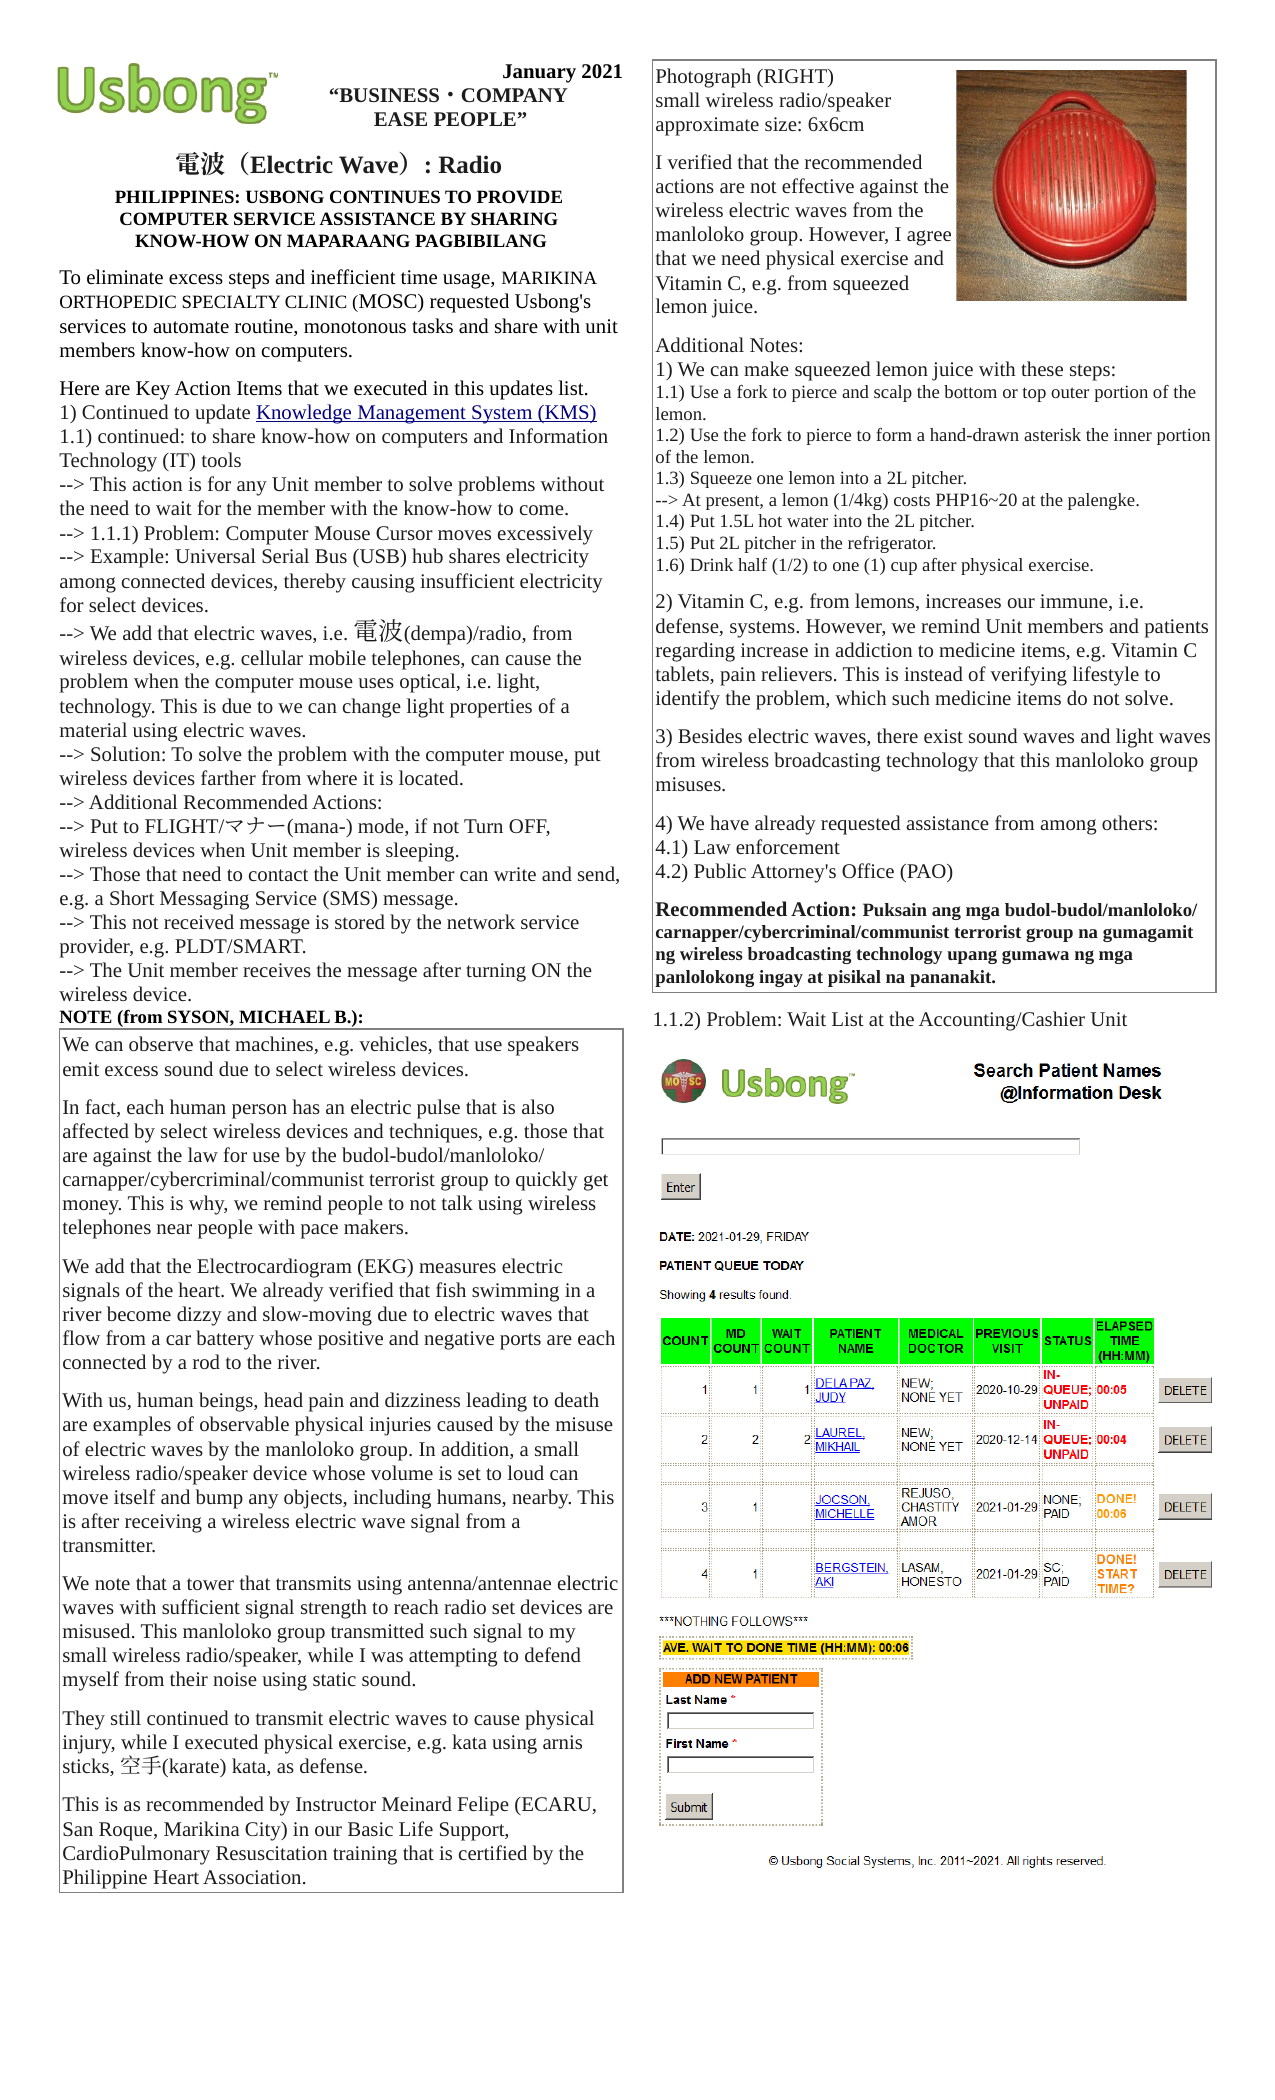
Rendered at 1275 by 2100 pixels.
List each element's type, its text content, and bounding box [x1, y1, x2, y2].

text NOTE (from SYSON, MICHAEL B.): [59, 1006, 623, 1028]
text --> Those that need to contact the Unit member can write and send, e.g. a Short Messaging Service (SMS) message. --> This not received message is stored by the network service provider, e.g. PLDT/SMART. --> The Unit member receives the message after turning ON the wireless device. [59, 862, 623, 1006]
text --> We add that electric waves, i.e. 電波(dempa)/radio, from wireless devices, e.g. cellular mobile telephones, can cause the problem when the computer mouse uses optical, i.e. light, technology. This is due to we can change light properties of a material using electric waves. [59, 617, 623, 742]
picture [57, 63, 278, 124]
text “BUSINESS・COMPANY [278, 83, 623, 107]
picture [956, 70, 1187, 301]
text EASE PEOPLE” [59, 107, 623, 131]
text --> Solution: To solve the problem with the computer mouse, put wireless devices farther from where it is located. [59, 742, 623, 790]
text COMPUTER SERVICE ASSISTANCE BY SHARING [59, 208, 623, 229]
text 電波（Electric Wave）: Radio [59, 144, 623, 180]
text --> Put to FLIGHT/マナー(mana-) mode, if not Turn OFF, wireless devices when Unit member is sleeping. [59, 814, 623, 862]
text --> 1.1.1) Problem: Computer Mouse Cursor moves excessively [59, 520, 623, 544]
text January 2021 [59, 59, 623, 83]
table_header Photograph (RIGHT) ​small wireless radio/speaker approximate size: 6x6cm I verified that the recommended actions are not effective against the wireless electric waves from the manloloko group. However, I agree that we need physical exercise and Vitamin C, e.g. from squeezed lemon juice. Additional Notes: 1) We can make squeezed lemon juice with these steps: 1.1) Use a fork to pierce and scalp the bottom or top outer portion of the lemon. 1.2) Use the fork to pierce to form a hand-drawn asterisk the inner portion of the lemon. 1.3) Squeeze one lemon into a 2L pitcher. --> At present, a lemon (1/4kg) costs PHP16~20 at the palengke. 1.4) Put 1.5L hot water into the 2L pitcher. 1.5) Put 2L pitcher in the refrigerator. 1.6) Drink half (1/2) to one (1) cup after physical exercise. 2) Vitamin C, e.g. from lemons, increases our immune, i.e. defense, systems. However, we remind Unit members and patients regarding increase in addiction to medicine items, e.g. Vitamin C tablets, pain relievers. This is instead of verifying lifestyle to identify the problem, which such medicine items do not solve. 3) Besides electric waves, there exist sound waves and light waves from wireless broadcasting technology that this manloloko group misuses. 4) We have already requested assistance from among others: 4.1) Law enforcement 4.2) Public Attorney's Office (PAO) Recommended Action: Puksain ang mga budol-budol/manloloko/ carnapper/cybercriminal/communist terrorist group na gumagamit ng wireless broadcasting technology upang gumawa ng mga panlolokong ingay at pisikal na pananakit. [653, 61, 1215, 991]
table_header We can observe that machines, e.g. vehicles, that use speakers emit excess sound due to select wireless devices. In fact, each human person has an electric pulse that is also affected by select wireless devices and techniques, e.g. those that are against the law for use by the budol-budol/manloloko/ carnapper/cybercriminal/communist terrorist group to quickly get money. This is why, we remind people to not talk using wireless telephones near people with pace makers. We add that the Electrocardiogram (EKG) measures electric signals of the heart. We already verified that fish swimming in a river become dizzy and slow-moving due to electric waves that flow from a car battery whose positive and negative ports are each connected by a rod to the river. With us, human beings, head pain and dizziness leading to death are examples of observable physical injuries caused by the misuse of electric waves by the manloloko group. In addition, a small wireless radio/speaker device whose volume is set to loud can move itself and bump any objects, including humans, nearby. This is after receiving a wireless electric wave signal from a transmitter. We note that a tower that transmits using antenna/antennae electric waves with sufficient signal strength to reach radio set devices are misused. This manloloko group transmitted such signal to my small wireless radio/speaker, while I was attempting to defend myself from their noise using static sound. They still continued to transmit electric waves to cause physical injury, while I executed physical exercise, e.g. kata using arnis sticks, 空手(karate) kata, as defense. This is as recommended by Instructor Meinard Felipe (ECARU, San Roque, Marikina City) in our Basic Life Support, CardioPulmonary Resuscitation training that is certified by the Philippine Heart Association. [60, 1030, 622, 1892]
text To eliminate excess steps and inefficient time usage, MARIKINA ORTHOPEDIC SPECIALTY CLINIC (MOSC) requested Usbong's services to automate routine, monotonous tasks and share with unit members know-how on computers. [59, 265, 623, 362]
text KNOW-HOW ON MAPARAANG PAGBIBILANG [59, 229, 623, 251]
text PHILIPPINES: USBONG CONTINU​ES TO PROVIDE [59, 186, 623, 208]
text --> Example: Universal Serial Bus (USB) hub shares electricity among connected devices, thereby causing insufficient electricity for select devices. [59, 544, 623, 617]
picture [652, 1051, 1216, 1869]
text --> This action is for any Unit member to solve problems without the need to wait for the member with the know-how to come. [59, 472, 623, 520]
text 1.1) continued: to share know-how on computers and Information Technology (IT) tools [59, 424, 623, 472]
text 1) Continued to update Knowledge Management System (KMS) [59, 400, 623, 424]
text 1.1.2) Problem: Wait List at the Accounting/Cashier Unit [652, 1007, 1216, 1031]
text --> Additional Recommended Actions: [59, 790, 623, 814]
text Here are Key Action Items that we executed in this updates list. [59, 376, 623, 400]
